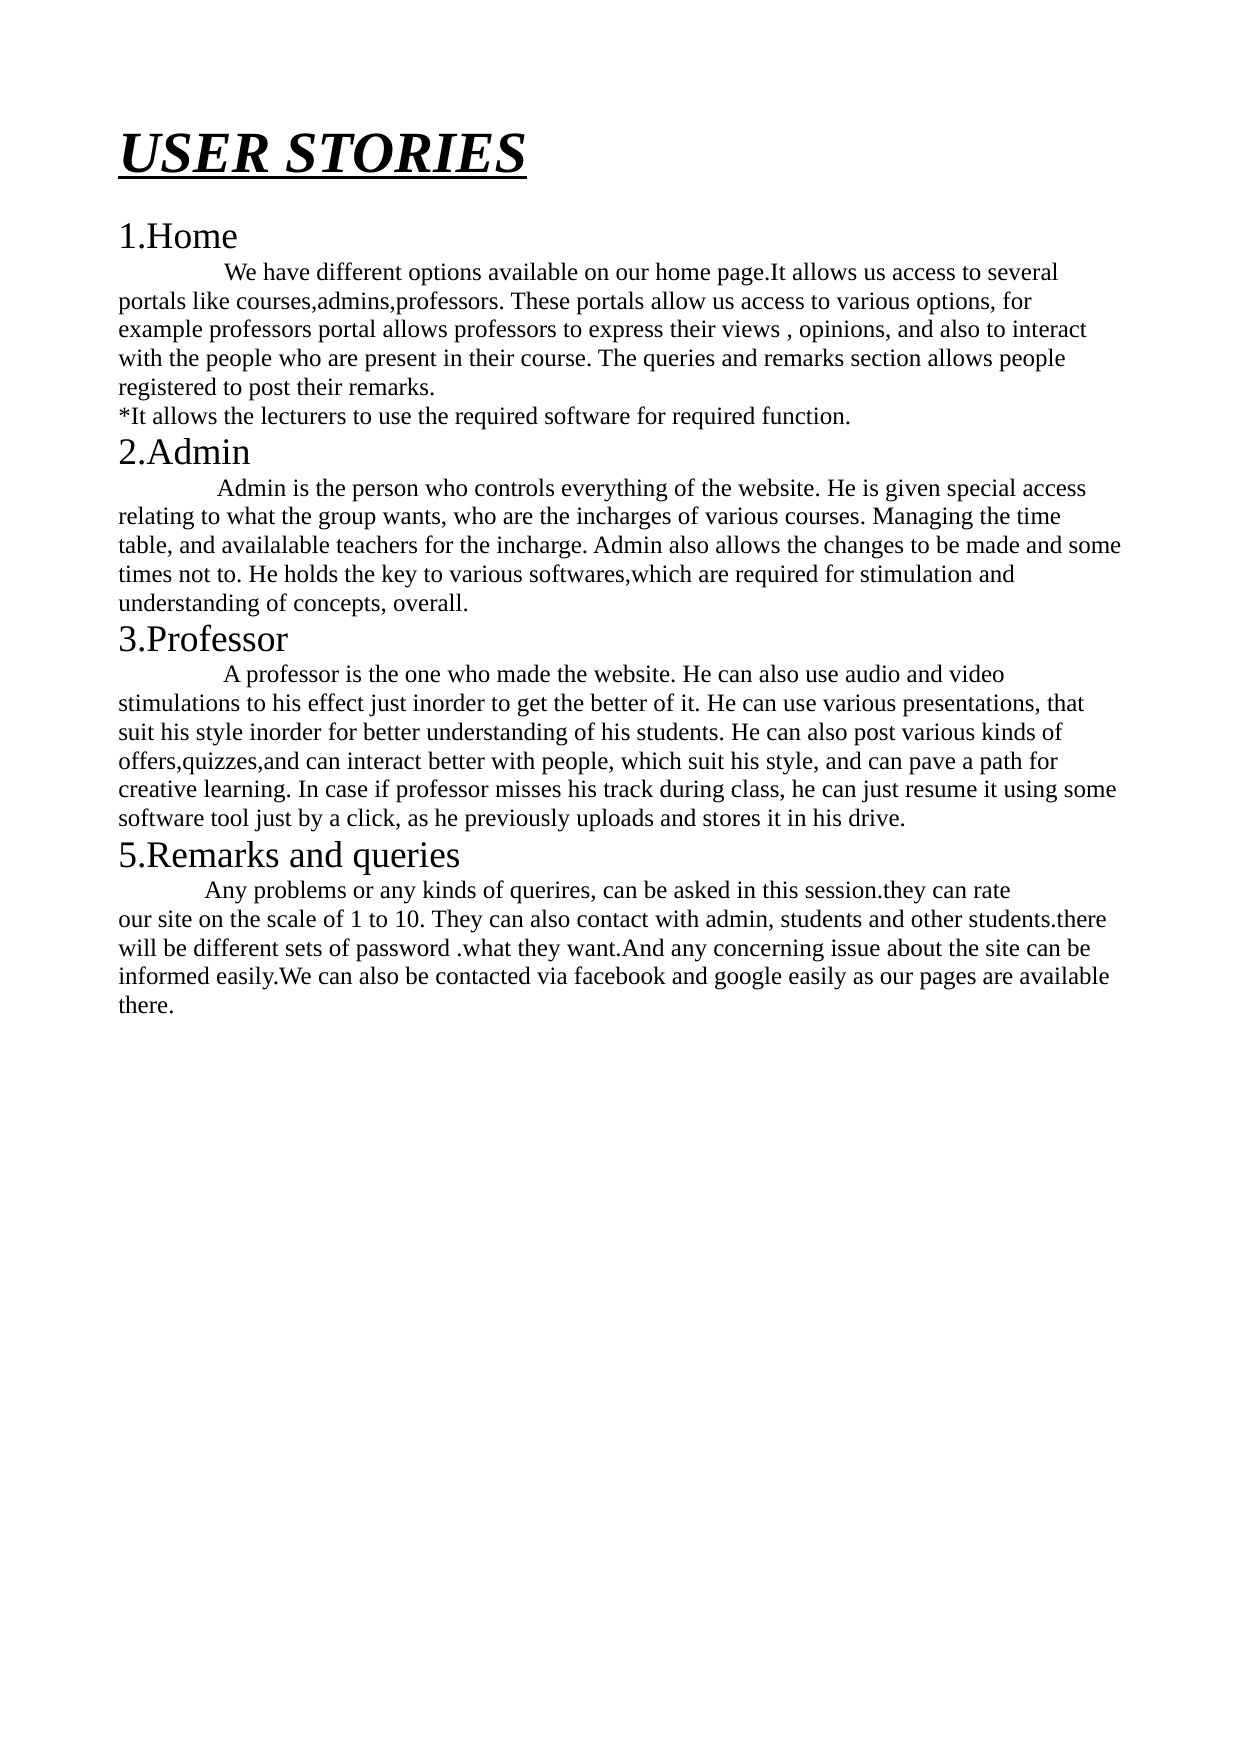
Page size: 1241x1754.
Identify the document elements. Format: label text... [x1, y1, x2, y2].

text USER STORIES [118, 118, 1122, 185]
text 5.Remarks and queries [118, 832, 1122, 875]
text *It allows the lecturers to use the required software for required function. [118, 401, 1122, 429]
text 2.Admin [118, 429, 1122, 473]
text Admin is the person who controls everything of the website. He is given special access relating to what the group wants, who are the incharges of various courses. Managing the time table, and availalable teachers for the incharge. Admin also allows the changes to be made and some times not to. He holds the key to various softwares,which are required for stimulation and understanding of concepts, overall. [118, 473, 1122, 616]
text software tool just by a click, as he previously uploads and stores it in his drive. [118, 803, 1122, 832]
text our site on the scale of 1 to 10. They can also contact with admin, students and other students.there will be different sets of password .what they want.And any concerning issue about the site can be informed easily.We can also be contacted via facebook and google easily as our pages are available there. [118, 904, 1122, 1019]
text A professor is the one who made the website. He can also use audio and video stimulations to his effect just inorder to get the better of it. He can use various presentations, that suit his style inorder for better understanding of his students. He can also post various kinds of offers,quizzes,and can interact better with people, which suit his style, and can pave a path for creative learning. In case if professor misses his track during class, he can just resume it using some [118, 659, 1122, 803]
text 3.Professor [118, 616, 1122, 659]
text 1.Home [118, 214, 1122, 257]
text Any problems or any kinds of querires, can be asked in this session.they can rate [118, 875, 1122, 904]
text We have different options available on our home page.It allows us access to several portals like courses,admins,professors. These portals allow us access to various options, for example professors portal allows professors to express their views , opinions, and also to interact with the people who are present in their course. The queries and remarks section allows people registered to post their remarks. [118, 257, 1122, 401]
